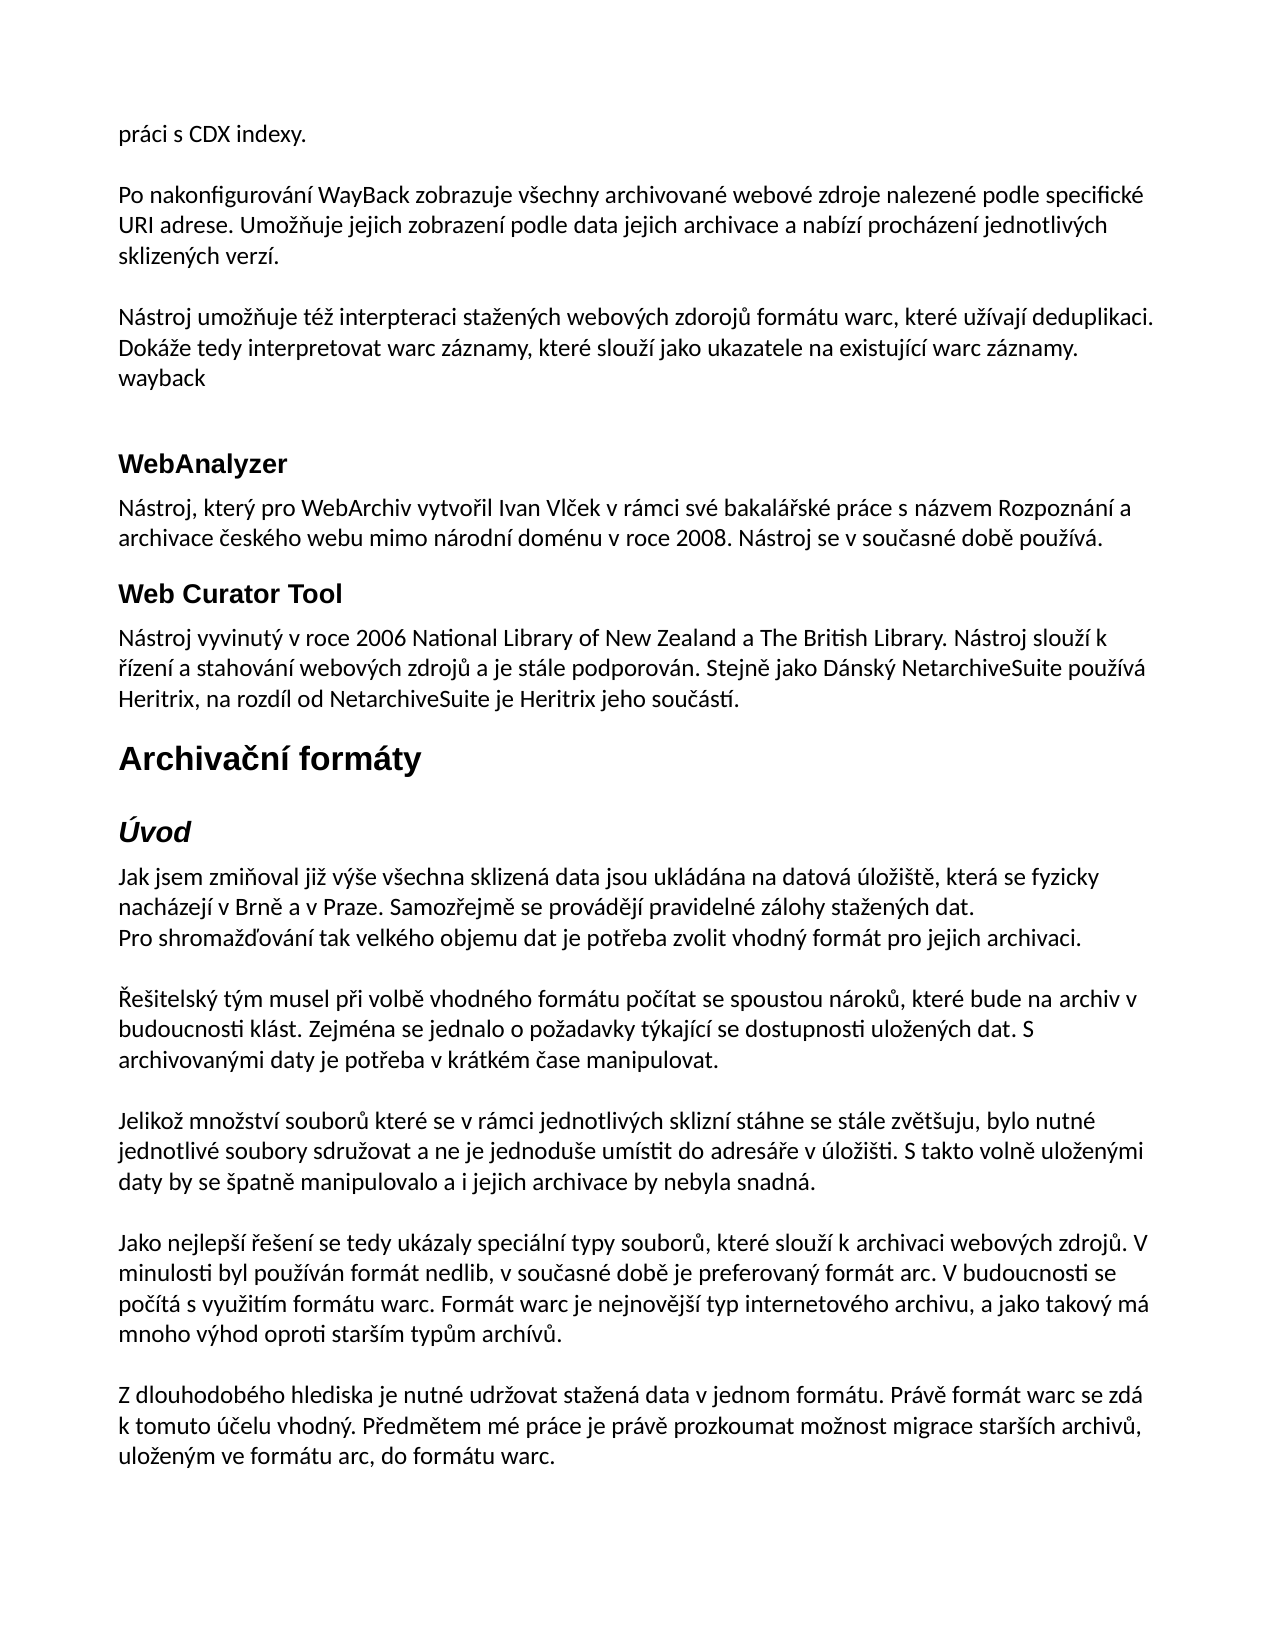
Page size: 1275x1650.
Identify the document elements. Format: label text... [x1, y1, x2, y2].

subtitle Úvod [118, 814, 1157, 848]
subtitle Archivační formáty [118, 738, 1157, 777]
text Z dlouhodobého hlediska je nutné udržovat stažená data v jednom formátu. Právě formát warc se zdá k tomuto účelu vhodný. Předmětem mé práce je právě prozkoumat možnost migrace starších archivů, uloženým ve formátu arc, do formátu warc. [118, 1379, 1157, 1471]
text Nástroj, který pro WebArchiv vytvořil Ivan Vlček v rámci své bakalářské práce s názvem Rozpoznání a archivace českého webu mimo národní doménu v roce 2008. Nástroj se v současné době používá. [118, 492, 1157, 553]
text práci s CDX indexy. [118, 118, 1157, 149]
subtitle WebAnalyzer [118, 448, 1157, 479]
text Nástroj vyvinutý v roce 2006 National Library of New Zealand a The British Library. Nástroj slouží k řízení a stahování webových zdrojů a je stále podporován. Stejně jako Dánský NetarchiveSuite používá Heritrix, na rozdíl od NetarchiveSuite je Heritrix jeho součástí. [118, 622, 1157, 713]
subtitle Web Curator Tool [118, 578, 1157, 609]
text Jak jsem zmiňoval již výše všechna sklizená data jsou ukládána na datová úložiště, která se fyzicky nacházejí v Brně a v Praze. Samozřejmě se provádějí pravidelné zálohy stažených dat. Pro shromažďování tak velkého objemu dat je potřeba zvolit vhodný formát pro jejich archivaci. [118, 861, 1157, 952]
text Jelikož množství souborů které se v rámci jednotlivých sklizní stáhne se stále zvětšuju, bylo nutné jednotlivé soubory sdružovat a ne je jednoduše umístit do adresáře v úložišti. S takto volně uloženými daty by se špatně manipulovalo a i jejich archivace by nebyla snadná. [118, 1105, 1157, 1196]
text Řešitelský tým musel při volbě vhodného formátu počítat se spoustou nároků, které bude na archiv v budoucnosti klást. Zejména se jednalo o požadavky týkající se dostupnosti uložených dat. S archivovanými daty je potřeba v krátkém čase manipulovat. [118, 983, 1157, 1074]
text Po nakonfigurování WayBack zobrazuje všechny archivované webové zdroje nalezené podle specifické URI adrese. Umožňuje jejich zobrazení podle data jejich archivace a nabízí procházení jednotlivých sklizených verzí. [118, 179, 1157, 271]
text Jako nejlepší řešení se tedy ukázaly speciální typy souborů, které slouží k archivaci webových zdrojů. V minulosti byl používán formát nedlib, v současné době je preferovaný formát arc. V budoucnosti se počítá s využitím formátu warc. Formát warc je nejnovější typ internetového archivu, a jako takový má mnoho výhod oproti starším typům archívů. [118, 1227, 1157, 1349]
text Nástroj umožňuje též interpteraci stažených webových zdorojů formátu warc, které užívají deduplikaci. Dokáže tedy interpretovat warc záznamy, které slouží jako ukazatele na existující warc záznamy. wayback [118, 301, 1157, 393]
